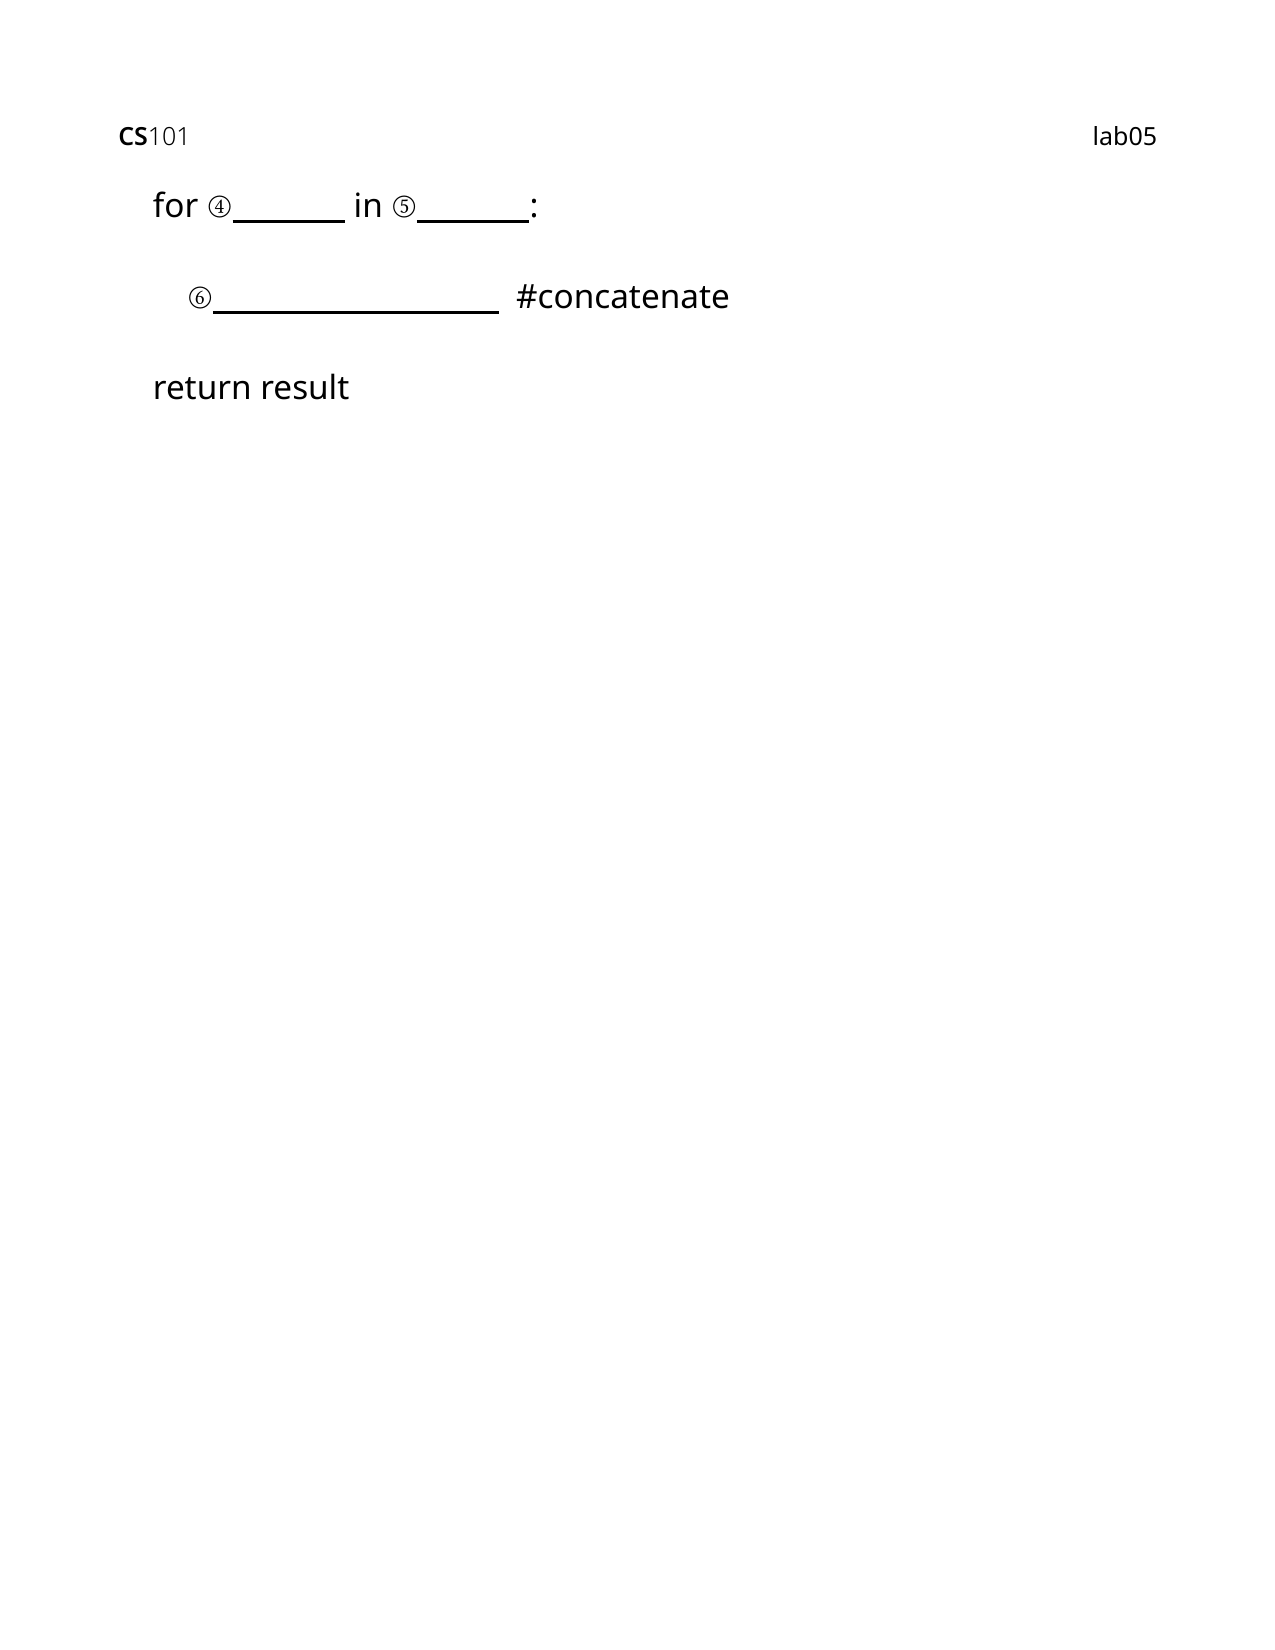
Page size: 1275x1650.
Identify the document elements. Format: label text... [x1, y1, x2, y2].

text return result [118, 364, 1157, 409]
text for ④ in ⑤ : [118, 182, 1157, 228]
text ⑥ #concatenate [118, 273, 1157, 318]
